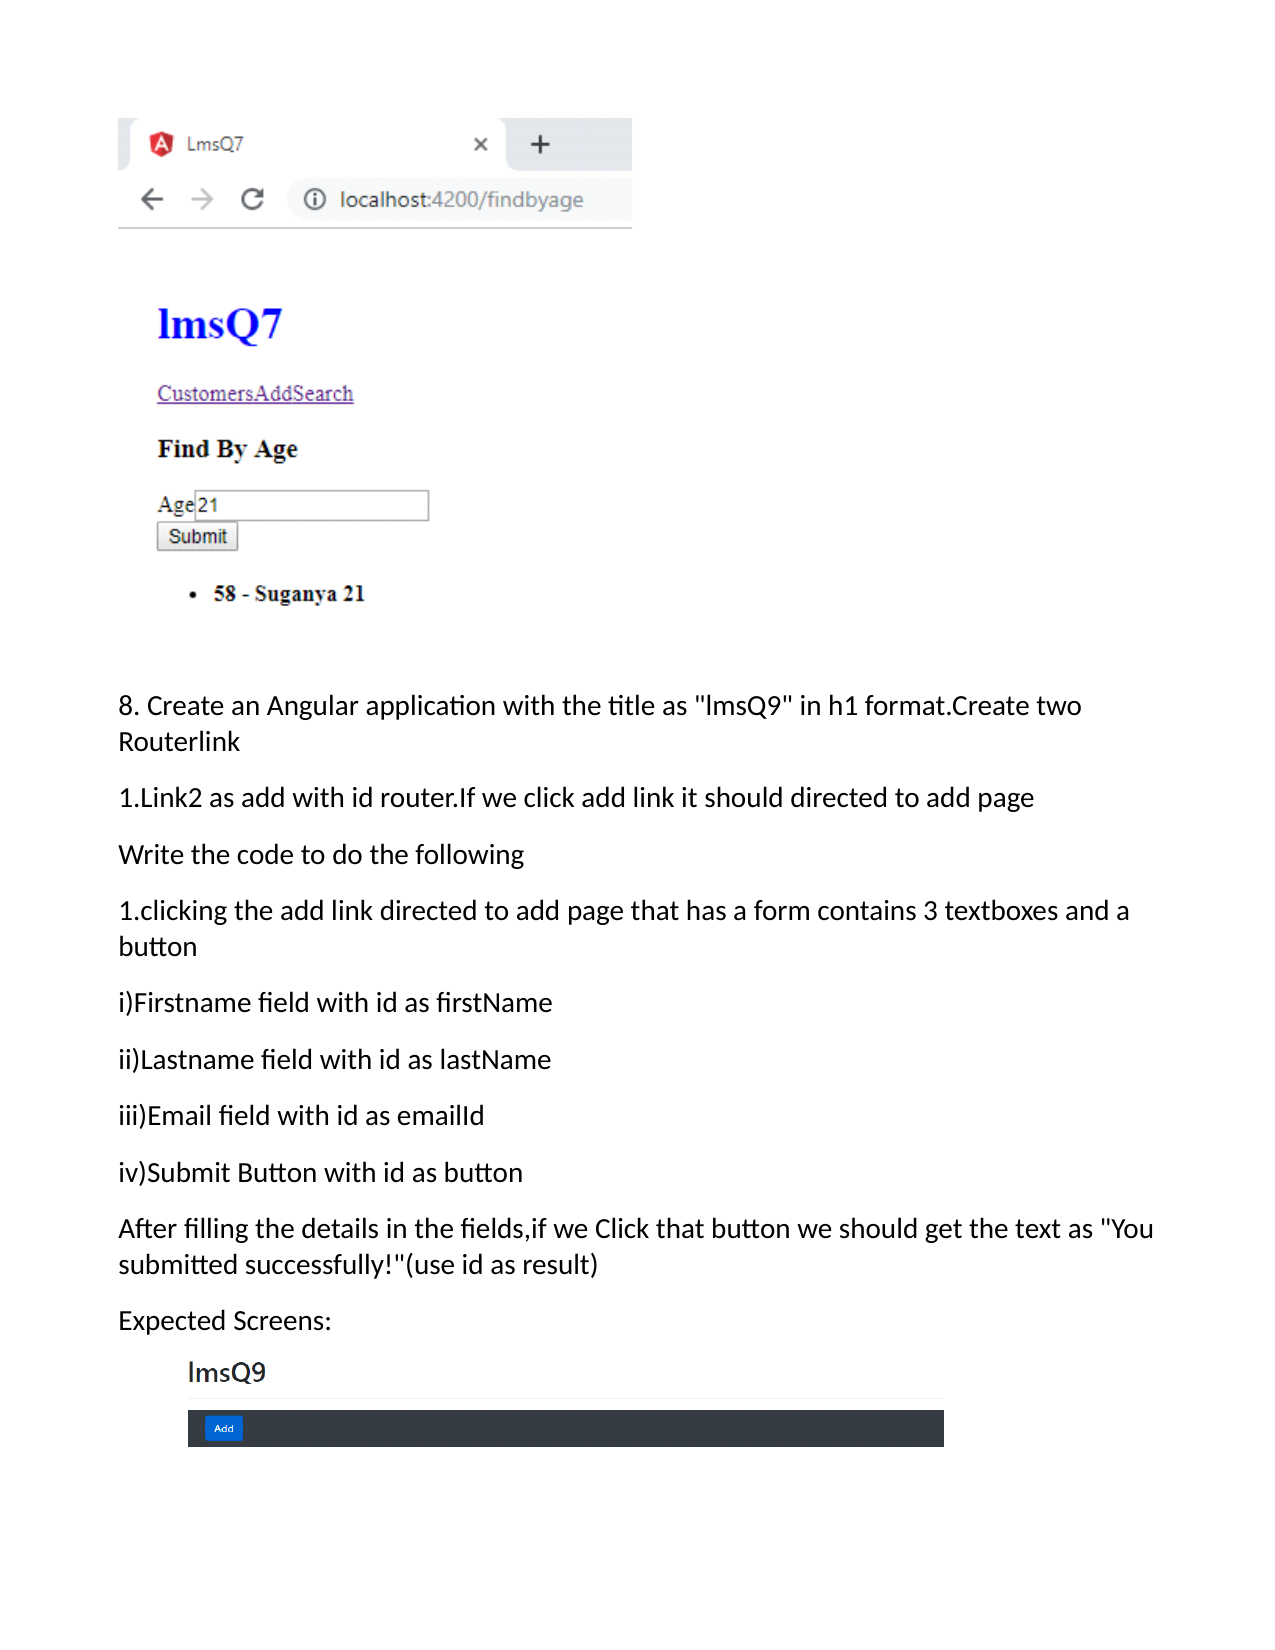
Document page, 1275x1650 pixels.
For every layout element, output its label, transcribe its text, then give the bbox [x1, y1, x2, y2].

text 8. Create an Angular application with the title as "lmsQ9" in h1 format.Create two Routerlink [118, 687, 1157, 759]
text iv)Submit Button with id as button [118, 1154, 1157, 1189]
text After filling the details in the fields,if we Click that button we should get the text as "You submitted successfully!"(use id as result) [118, 1210, 1157, 1282]
text Expected Screens: [118, 1302, 1157, 1338]
text 1.Link2 as add with id router.If we click add link it should directed to add page [118, 779, 1157, 815]
text iii)Email field with id as emailId [118, 1097, 1157, 1133]
text i)Firstname field with id as firstName [118, 984, 1157, 1020]
text ii)Lastname field with id as lastName [118, 1041, 1157, 1077]
text 1.clicking the add link directed to add page that has a form contains 3 textboxes and a button [118, 892, 1157, 964]
text Write the code to do the following [118, 836, 1157, 872]
